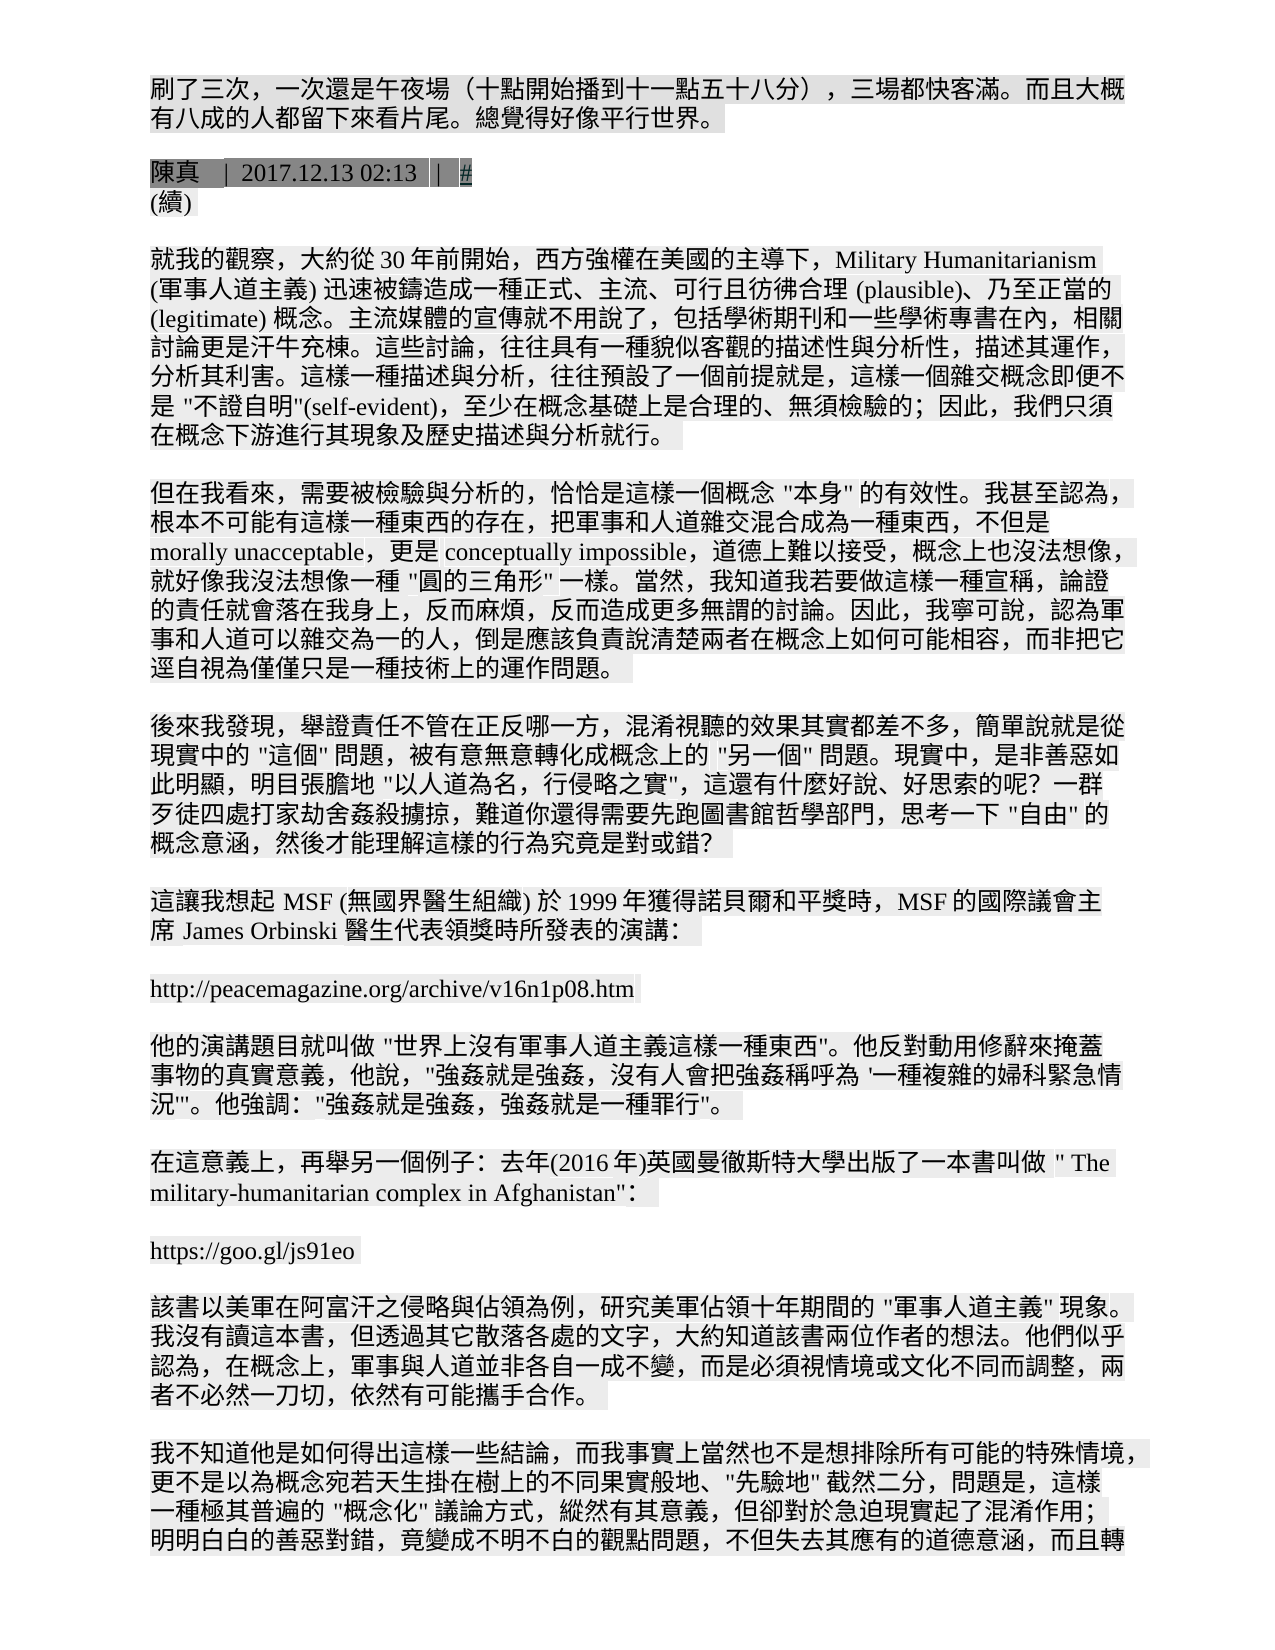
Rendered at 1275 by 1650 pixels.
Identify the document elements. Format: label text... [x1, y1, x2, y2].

text (續) 就我的觀察，大約從30年前開始，西方強權在美國的主導下，Military Humanitarianism (軍事人道主義) 迅速被鑄造成一種正式、主流、可行且彷彿合理 (plausible)、乃至正當的 (legitimate) 概念。主流媒體的宣傳就不用說了，包括學術期刊和一些學術專書在內，相關討論更是汗牛充棟。這些討論，往往具有一種貌似客觀的描述性與分析性，描述其運作，分析其利害。這樣一種描述與分析，往往預設了一個前提就是，這樣一個雜交概念即便不是 "不證自明"(self-evident)，至少在概念基礎上是合理的、無須檢驗的；因此，我們只須在概念下游進行其現象及歷史描述與分析就行。 但在我看來，需要被檢驗與分析的，恰恰是這樣一個概念 "本身" 的有效性。我甚至認為，根本不可能有這樣一種東西的存在，把軍事和人道雜交混合成為一種東西，不但是morally unacceptable，更是conceptually impossible，道德上難以接受，概念上也沒法想像，就好像我沒法想像一種 "圓的三角形" 一樣。當然，我知道我若要做這樣一種宣稱，論證的責任就會落在我身上，反而麻煩，反而造成更多無謂的討論。因此，我寧可說，認為軍事和人道可以雜交為一的人，倒是應該負責說清楚兩者在概念上如何可能相容，而非把它逕自視為僅僅只是一種技術上的運作問題。 後來我發現，舉證責任不管在正反哪一方，混淆視聽的效果其實都差不多，簡單說就是從現實中的 "這個" 問題，被有意無意轉化成概念上的 "另一個" 問題。現實中，是非善惡如此明顯，明目張膽地 "以人道為名，行侵略之實"，這還有什麼好說、好思索的呢？一群歹徒四處打家劫舍姦殺擄掠，難道你還得需要先跑圖書館哲學部門，思考一下 "自由" 的概念意涵，然後才能理解這樣的行為究竟是對或錯？ 這讓我想起 MSF (無國界醫生組織) 於1999年獲得諾貝爾和平獎時，MSF的國際議會主席 James Orbinski 醫生代表領獎時所發表的演講： http://peacemagazine.org/archive/v16n1p08.htm 他的演講題目就叫做 "世界上沒有軍事人道主義這樣一種東西"。他反對動用修辭來掩蓋事物的真實意義，他說，"強姦就是強姦，沒有人會把強姦稱呼為 '一種複雜的婦科緊急情況'"。他強調："強姦就是強姦，強姦就是一種罪行"。 在這意義上，再舉另一個例子：去年(2016年)英國曼徹斯特大學出版了一本書叫做 " The military-humanitarian complex in Afghanistan"： https://goo.gl/js91eo 該書以美軍在阿富汗之侵略與佔領為例，研究美軍佔領十年期間的 "軍事人道主義" 現象。我沒有讀這本書，但透過其它散落各處的文字，大約知道該書兩位作者的想法。他們似乎認為，在概念上，軍事與人道並非各自一成不變，而是必須視情境或文化不同而調整，兩者不必然一刀切，依然有可能攜手合作。 我不知道他是如何得出這樣一些結論，而我事實上當然也不是想排除所有可能的特殊情境，更不是以為概念宛若天生掛在樹上的不同果實般地、"先驗地" 截然二分，問題是，這樣一種極其普遍的 "概念化" 議論方式，縱然有其意義，但卻對於急迫現實起了混淆作用；明明白白的善惡對錯，竟變成不明不白的觀點問題，不但失去其應有的道德意涵，而且轉換成某種彷彿見仁見智的概念爭議，正如同把強姦說成 "一種複雜的婦科緊急情況"，然後醫生們有模有樣地討論得很開心很滿足；重點是：強姦就是強姦，理解這一點難道需要先成為一個婦科醫生然後才能進行討論或發出譴責？ 剛下班吃完晚餐，經常每天工作16-18小時，這肯定是一種過勞了，應該不用請教職災專家了吧。我得洗澡睡覺了，明天還要上班呢。簡單說吧，軍事或武裝用來維持安全，當公眾安全受到威脅時，軍刀出鞘，飛彈出籠，乃至讓對方血流成河，但這畢竟不是一種人道概念。人道救援是沒有區別心的，不分敵我，不管好人壞人，就跟太陽一樣，既照耀好人，也同樣溫暖壞蛋，一切都得回到生命最原初的意義與基本價值上，而不訴諸其它任何外在因素的評價與衡量。 而且，人道本身就是目的，而不是達成其它目的的手段。軍事或政治必須選邊站，但人道卻只向那些需要援助者靠攏。大至一個國際人道救援團體，小至一個醫生或單一個人，難道面對他人陷於困頓的生命時還得先調查對方的政治歸屬與立場，然後給他的各種外在條件打分數、做考核，然後才決定要不要給他麵包，要不要給他醫藥，要不要救他一條命？ 美國打破人道與軍事之間這樣一個重要的概念分際，並非出於無知或無意之過，而是蓄意如此，並且精心策畫，刻意混淆視聽，以人道為名，行軍事掠奪之實。你看，遠的不說，就說近的，打從2001年侵略阿富汗起，美國就要求各個國際人道救援組織或人權團體必須 "隨隊" (embedded)，必須編入美軍，接受指揮。你想，當人道救援工作的基本中立性與獨立性以及本身的人道目的性消失時，你如何還能取信於各方？而且，它的後果將會是災難性的，就如同MSF主席在諾貝爾演講中所說，不但救援人員將會被視為敵方而遭受攻擊，而且整個 "中立的人道救援空間" 也將蕩然無存，所有人都會被捲入戰火與衝突。 美軍在這方面的惡行當然不只這些，他不但以人道為名，行屠殺掠奪與侵略之實，而且，對於阻礙其侵略行動者或是救援敵人者，哪怕你是醫院或教會或學校或娃娃車或婚禮宴客或老弱婦孺，一概都可以視為攻擊對象，照樣大開殺戒。在帝國主義者或西方優越主義者的眼中，事實上並沒有什麼人道與軍事概念之別，而只有敵我之分；一切所謂理想，只是達成其特定目的的手段與藉口。而且，只要能成功殺掉一個，哪怕錯殺一萬也在所不惜。 P.S.: 韋懷，我再找時間回覆你，晚安。 [150, 188, 1125, 1556]
text 刷了三次，一次還是午夜場（十點開始播到十一點五十八分），三場都快客滿。而且大概有八成的人都留下來看片尾。總覺得好像平行世界。 [150, 75, 1125, 133]
text 陳真 | 2017.12.13 02:13 | # [150, 158, 1125, 188]
